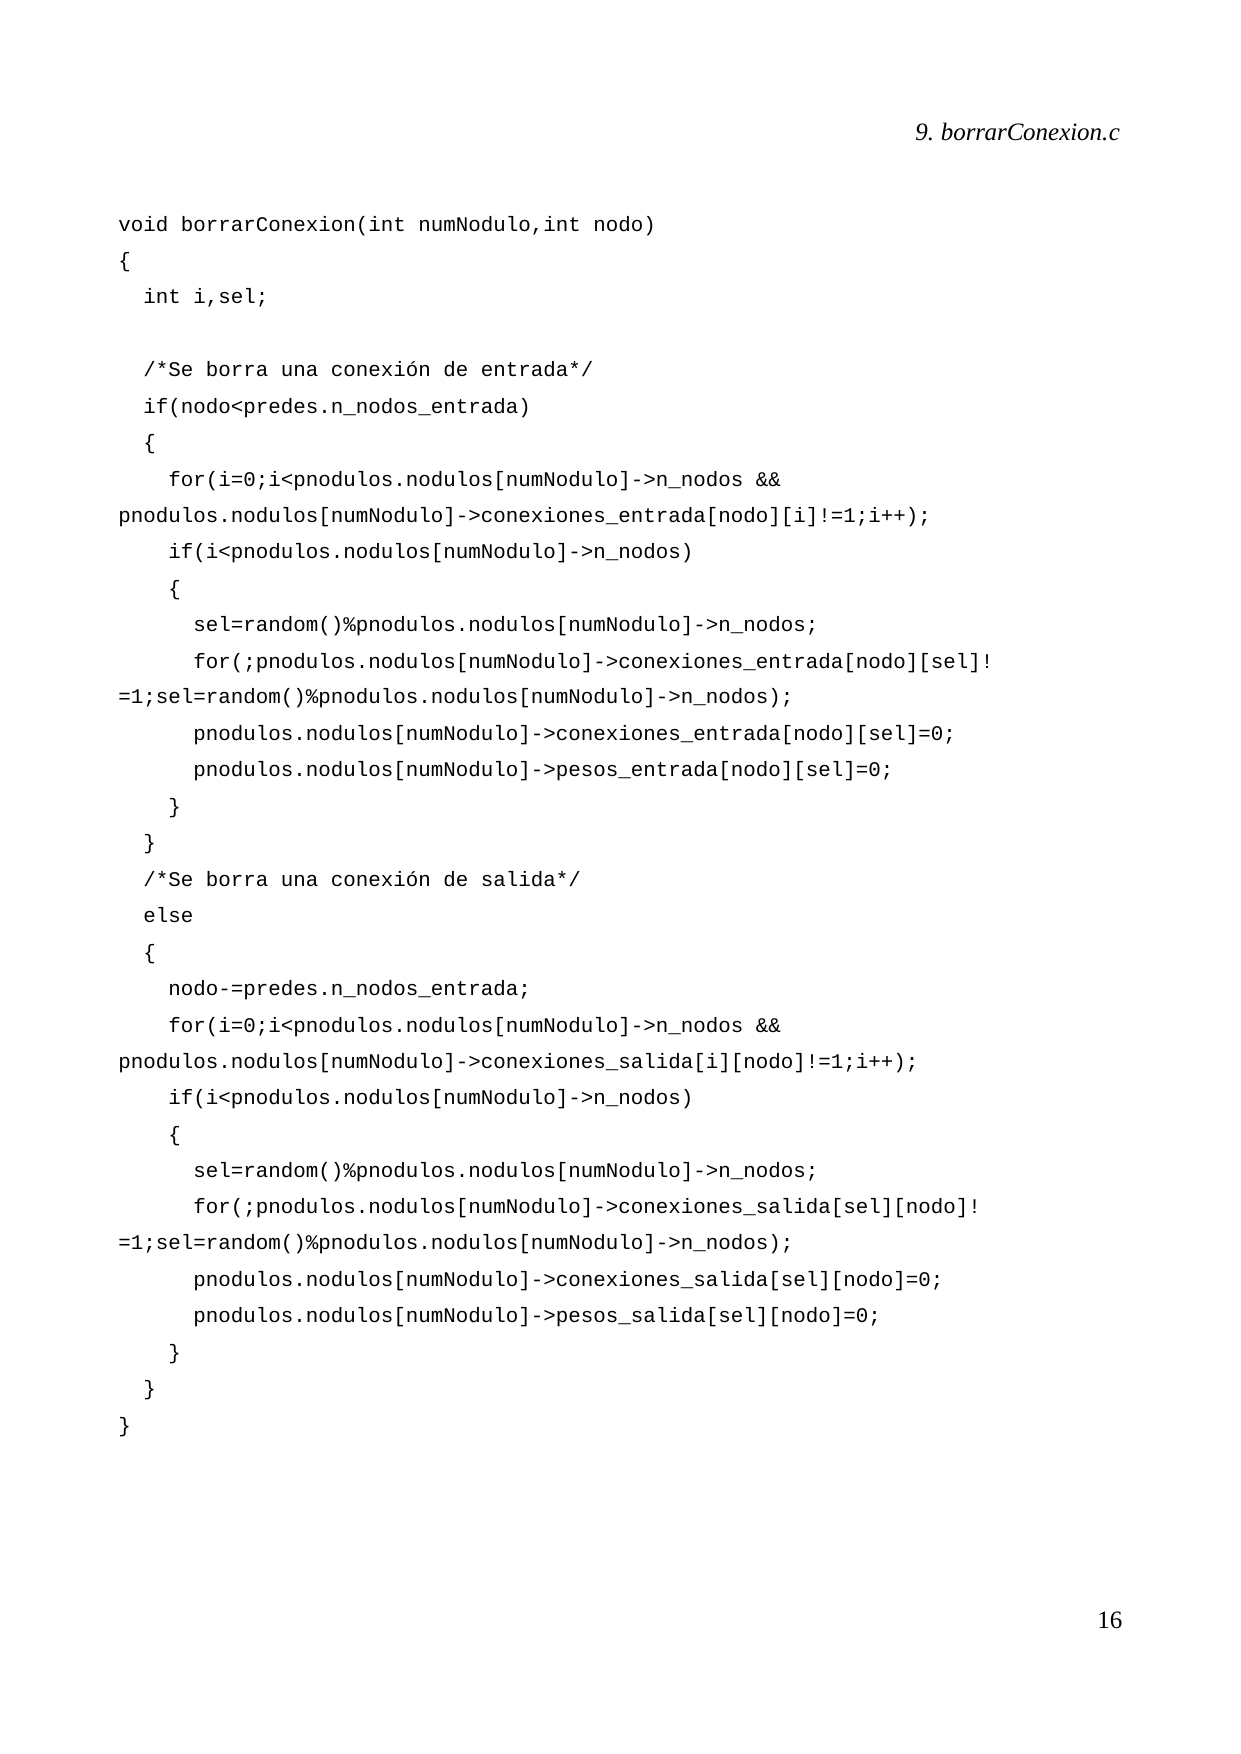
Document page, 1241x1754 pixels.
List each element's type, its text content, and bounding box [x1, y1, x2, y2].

text } [118, 832, 1122, 856]
text for(;pnodulos.nodulos[numNodulo]->conexiones_salida[sel][nodo]!=1;sel=random()%pnodulos.nodulos[numNodulo]->n_nodos); [118, 1196, 1122, 1256]
text sel=random()%pnodulos.nodulos[numNodulo]->n_nodos; [118, 1160, 1122, 1184]
text /*Se borra una conexión de entrada*/ [118, 359, 1122, 383]
text { [118, 942, 1122, 966]
text pnodulos.nodulos[numNodulo]->pesos_salida[sel][nodo]=0; [118, 1305, 1122, 1329]
text void borrarConexion(int numNodulo,int nodo) [118, 213, 1122, 237]
text } [118, 1342, 1122, 1366]
text { [118, 578, 1122, 602]
text { [118, 432, 1122, 456]
text nodo-=predes.n_nodos_entrada; [118, 978, 1122, 1002]
text for(i=0;i<pnodulos.nodulos[numNodulo]->n_nodos && pnodulos.nodulos[numNodulo]->conexiones_entrada[nodo][i]!=1;i++); [118, 469, 1122, 529]
text pnodulos.nodulos[numNodulo]->conexiones_salida[sel][nodo]=0; [118, 1269, 1122, 1293]
text { [118, 250, 1122, 274]
text { [118, 1123, 1122, 1147]
text pnodulos.nodulos[numNodulo]->pesos_entrada[nodo][sel]=0; [118, 759, 1122, 783]
text else [118, 905, 1122, 929]
text if(nodo<predes.n_nodos_entrada) [118, 396, 1122, 420]
text } [118, 796, 1122, 820]
text int i,sel; [118, 286, 1122, 310]
text } [118, 1414, 1122, 1438]
text for(;pnodulos.nodulos[numNodulo]->conexiones_entrada[nodo][sel]!=1;sel=random()%pnodulos.nodulos[numNodulo]->n_nodos); [118, 651, 1122, 710]
text pnodulos.nodulos[numNodulo]->conexiones_entrada[nodo][sel]=0; [118, 723, 1122, 747]
text } [118, 1378, 1122, 1402]
text if(i<pnodulos.nodulos[numNodulo]->n_nodos) [118, 1087, 1122, 1111]
text /*Se borra una conexión de salida*/ [118, 869, 1122, 893]
text sel=random()%pnodulos.nodulos[numNodulo]->n_nodos; [118, 614, 1122, 638]
text for(i=0;i<pnodulos.nodulos[numNodulo]->n_nodos && pnodulos.nodulos[numNodulo]->conexiones_salida[i][nodo]!=1;i++); [118, 1014, 1122, 1074]
text if(i<pnodulos.nodulos[numNodulo]->n_nodos) [118, 541, 1122, 565]
